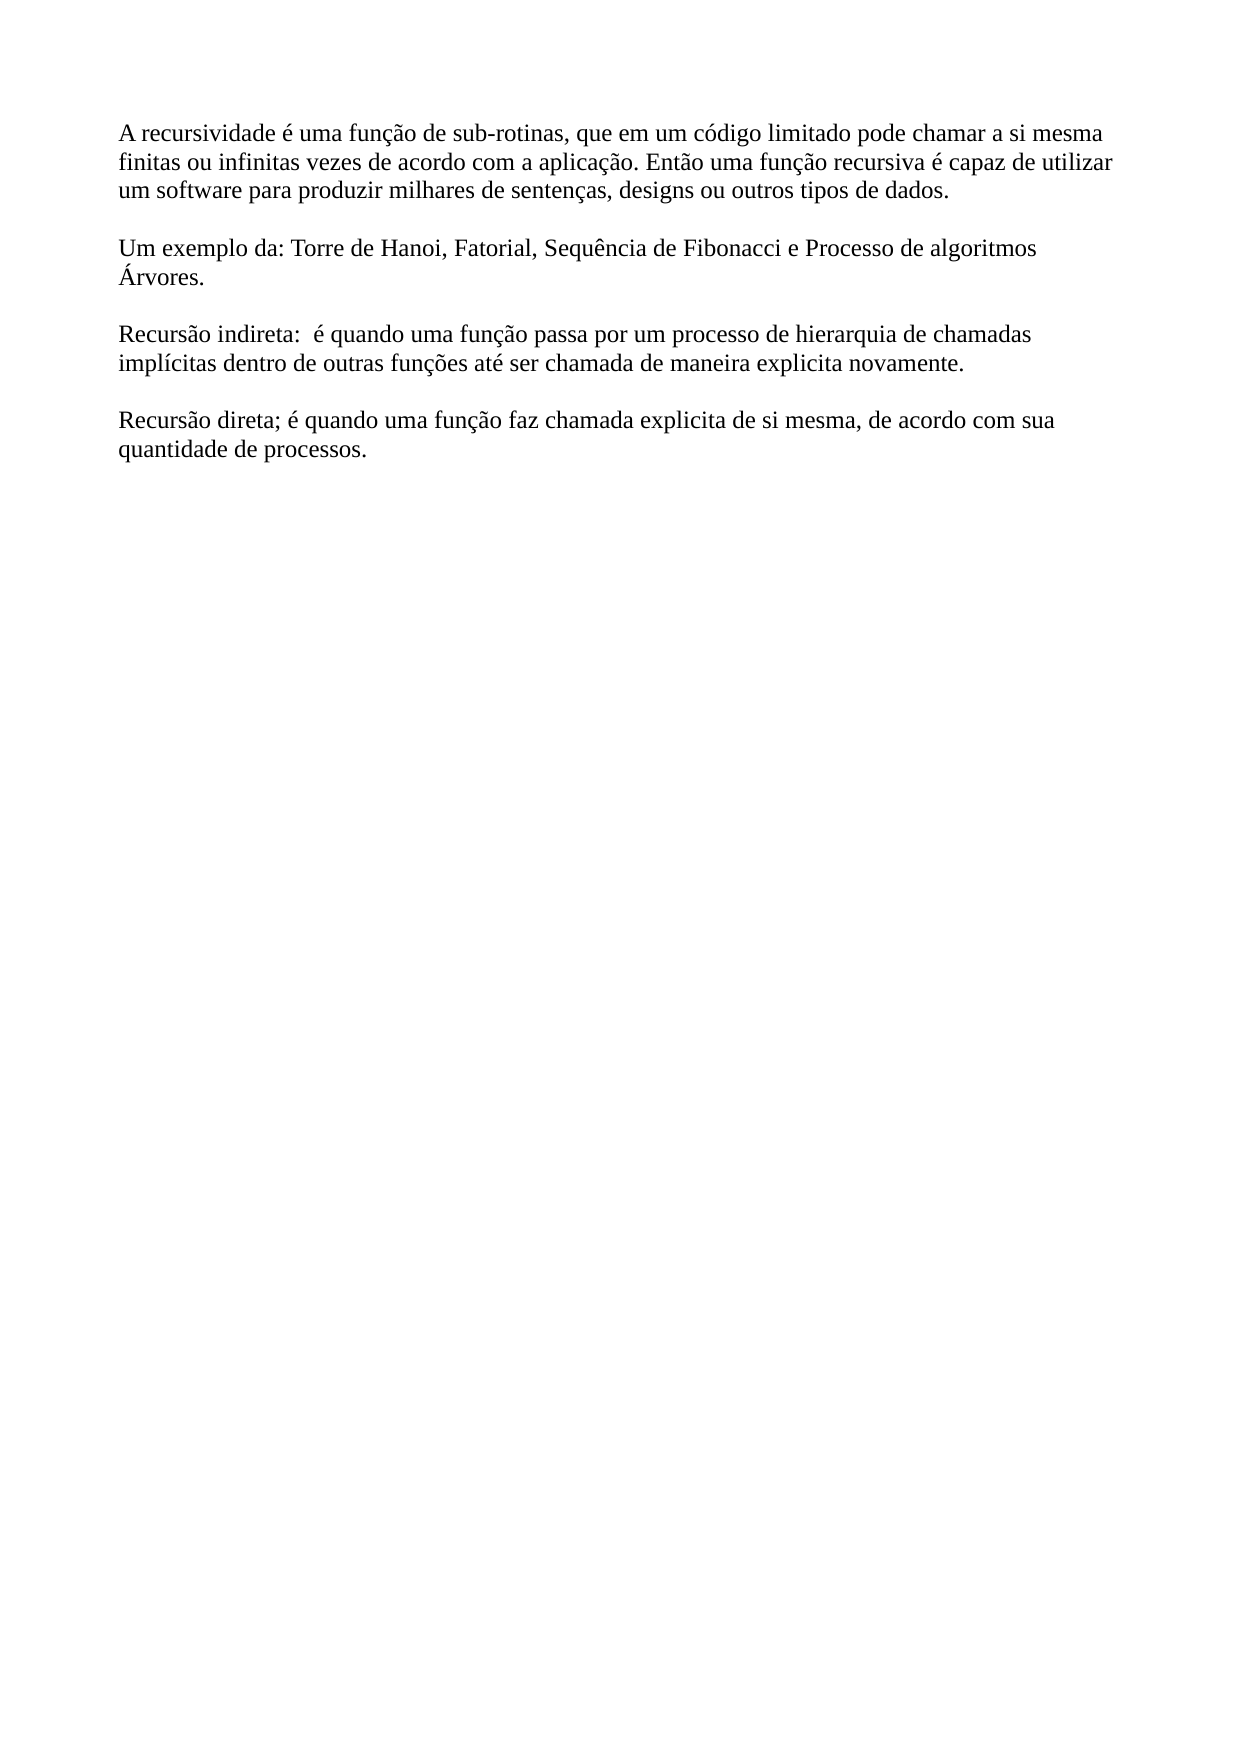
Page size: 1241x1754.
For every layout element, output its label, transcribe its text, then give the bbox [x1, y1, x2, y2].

text Recursão indireta: é quando uma função passa por um processo de hierarquia de chamadas implícitas dentro de outras funções até ser chamada de maneira explicita novamente. [118, 319, 1122, 377]
text A recursividade é uma função de sub-rotinas, que em um código limitado pode chamar a si mesma finitas ou infinitas vezes de acordo com a aplicação. Então uma função recursiva é capaz de utilizar um software para produzir milhares de sentenças, designs ou outros tipos de dados. [118, 118, 1122, 204]
text Um exemplo da: Torre de Hanoi, Fatorial, Sequência de Fibonacci e Processo de algoritmos Árvores. [118, 233, 1122, 291]
text Recursão direta; é quando uma função faz chamada explicita de si mesma, de acordo com sua quantidade de processos. [118, 406, 1122, 463]
